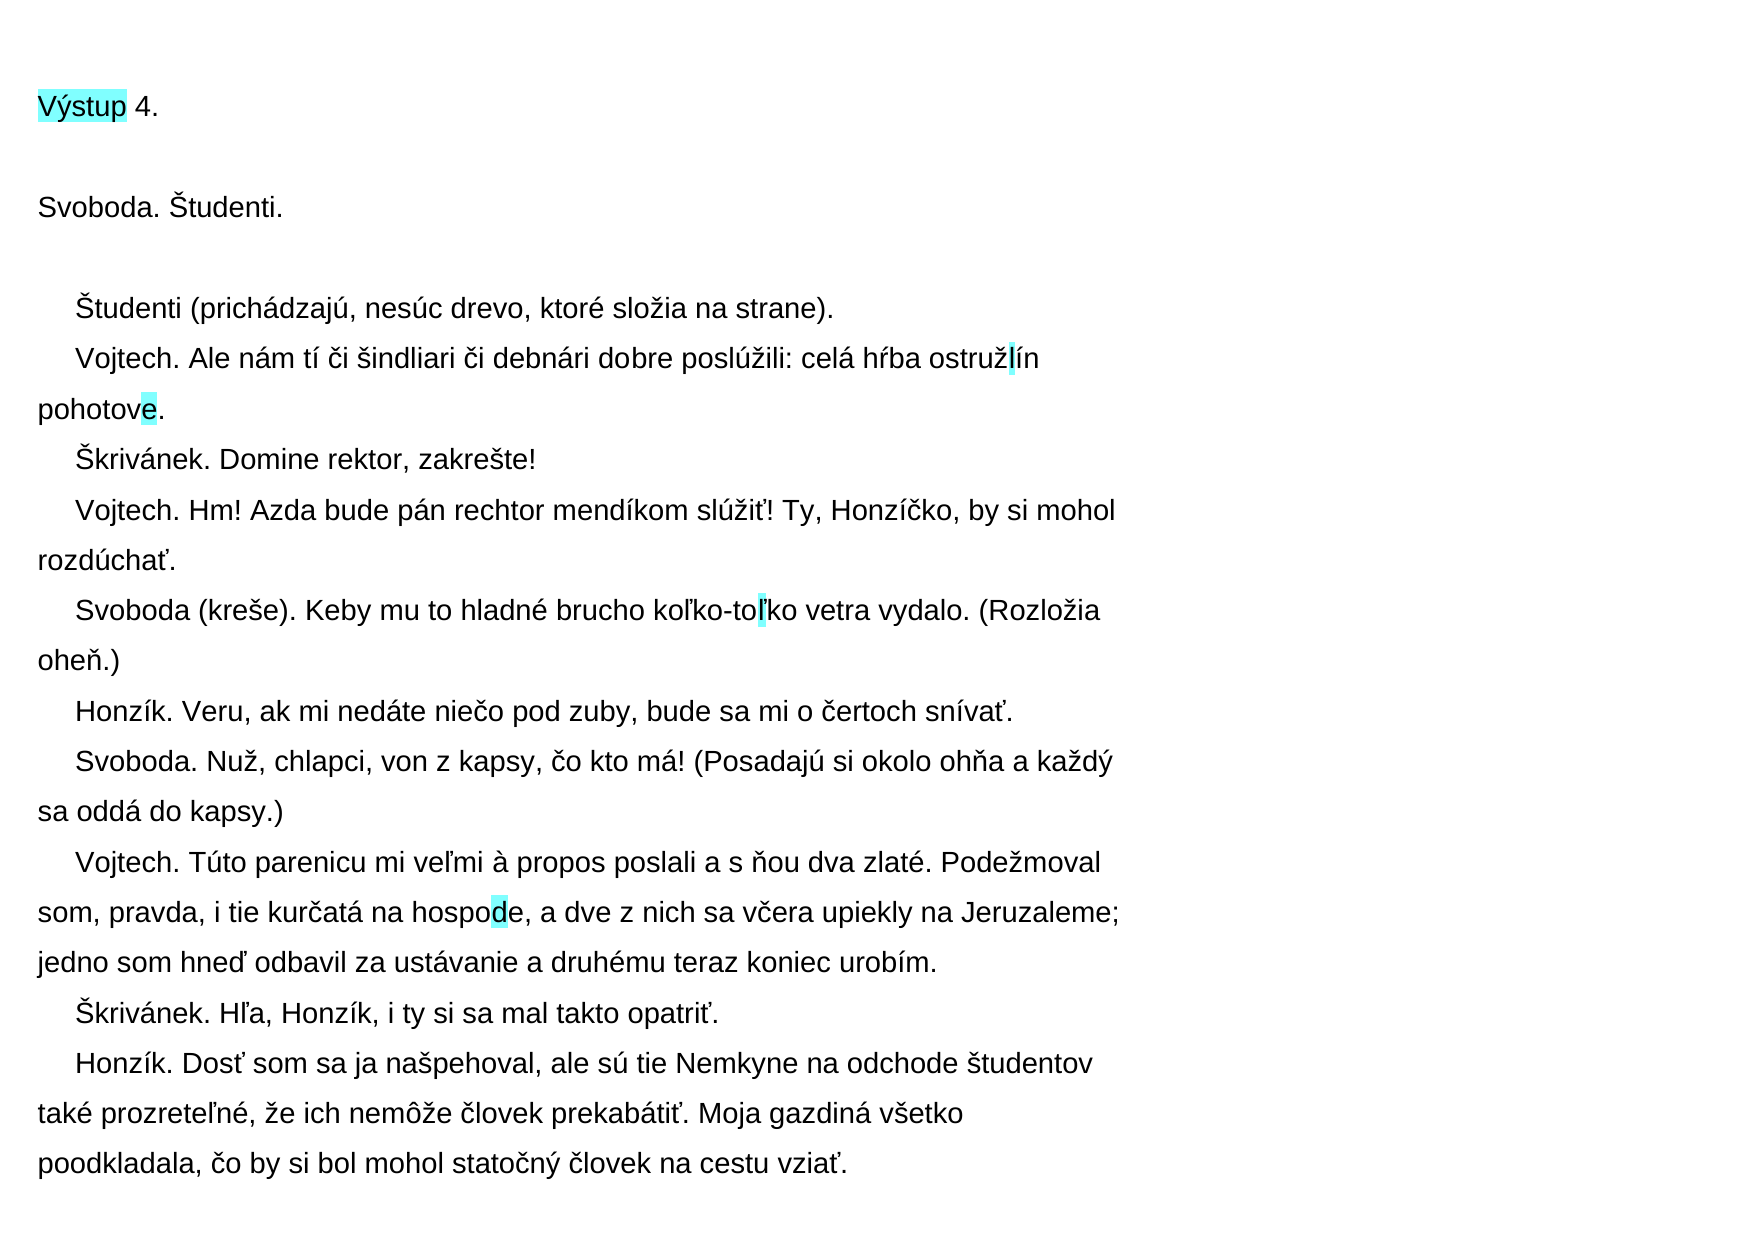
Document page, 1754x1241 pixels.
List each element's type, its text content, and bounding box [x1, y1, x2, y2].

text Škrivánek. Hľa, Honzík, i ty si sa mal takto opatriť. [37, 996, 1130, 1029]
text Honzík. Dosť som sa ja našpehoval, ale sú tie Nemkyne na odchode študentov také prozreteľné, že ich nemôže človek prekabátiť. Moja gazdiná všetko poodkladala, čo by si bol mohol statočný človek na cestu vziať. [37, 1046, 1130, 1180]
text Vojtech. Túto parenicu mi veľmi à propos poslali a s ňou dva zlaté. Podežmoval som, pravda, i tie kurčatá na hospode, a dve z nich sa včera upiekly na Jeruzaleme; jedno som hneď odbavil za ustávanie a druhému teraz koniec urobím. [37, 845, 1130, 979]
text Svoboda. Študenti. [37, 190, 1130, 223]
text Vojtech. Ale nám tí či šindliari či debnári do­bre poslúžili: celá hŕba ostružlín pohotove. [37, 342, 1130, 425]
text Svoboda. Nuž, chlapci, von z kapsy, čo kto má! (Posadajú si okolo ohňa a každý sa oddá do kapsy.) [37, 744, 1130, 828]
text Vojtech. Hm! Azda bude pán rechtor mendíkom slúžiť! Ty, Honzíčko, by si mohol roz­dúchať. [37, 492, 1130, 576]
text Svoboda (kreše). Keby mu to hladné brucho koľko-toľko vetra vydalo. (Rozložia oheň.) [37, 593, 1130, 677]
text Honzík. Veru, ak mi nedáte niečo pod zuby, bude sa mi o čertoch snívať. [37, 694, 1130, 727]
text Študenti (prichádzajú, nesúc drevo, ktoré složia na strane). [37, 291, 1130, 325]
text Škrivánek. Domine rektor, zakrešte! [37, 442, 1130, 476]
text Výstup 4. [37, 88, 1130, 122]
